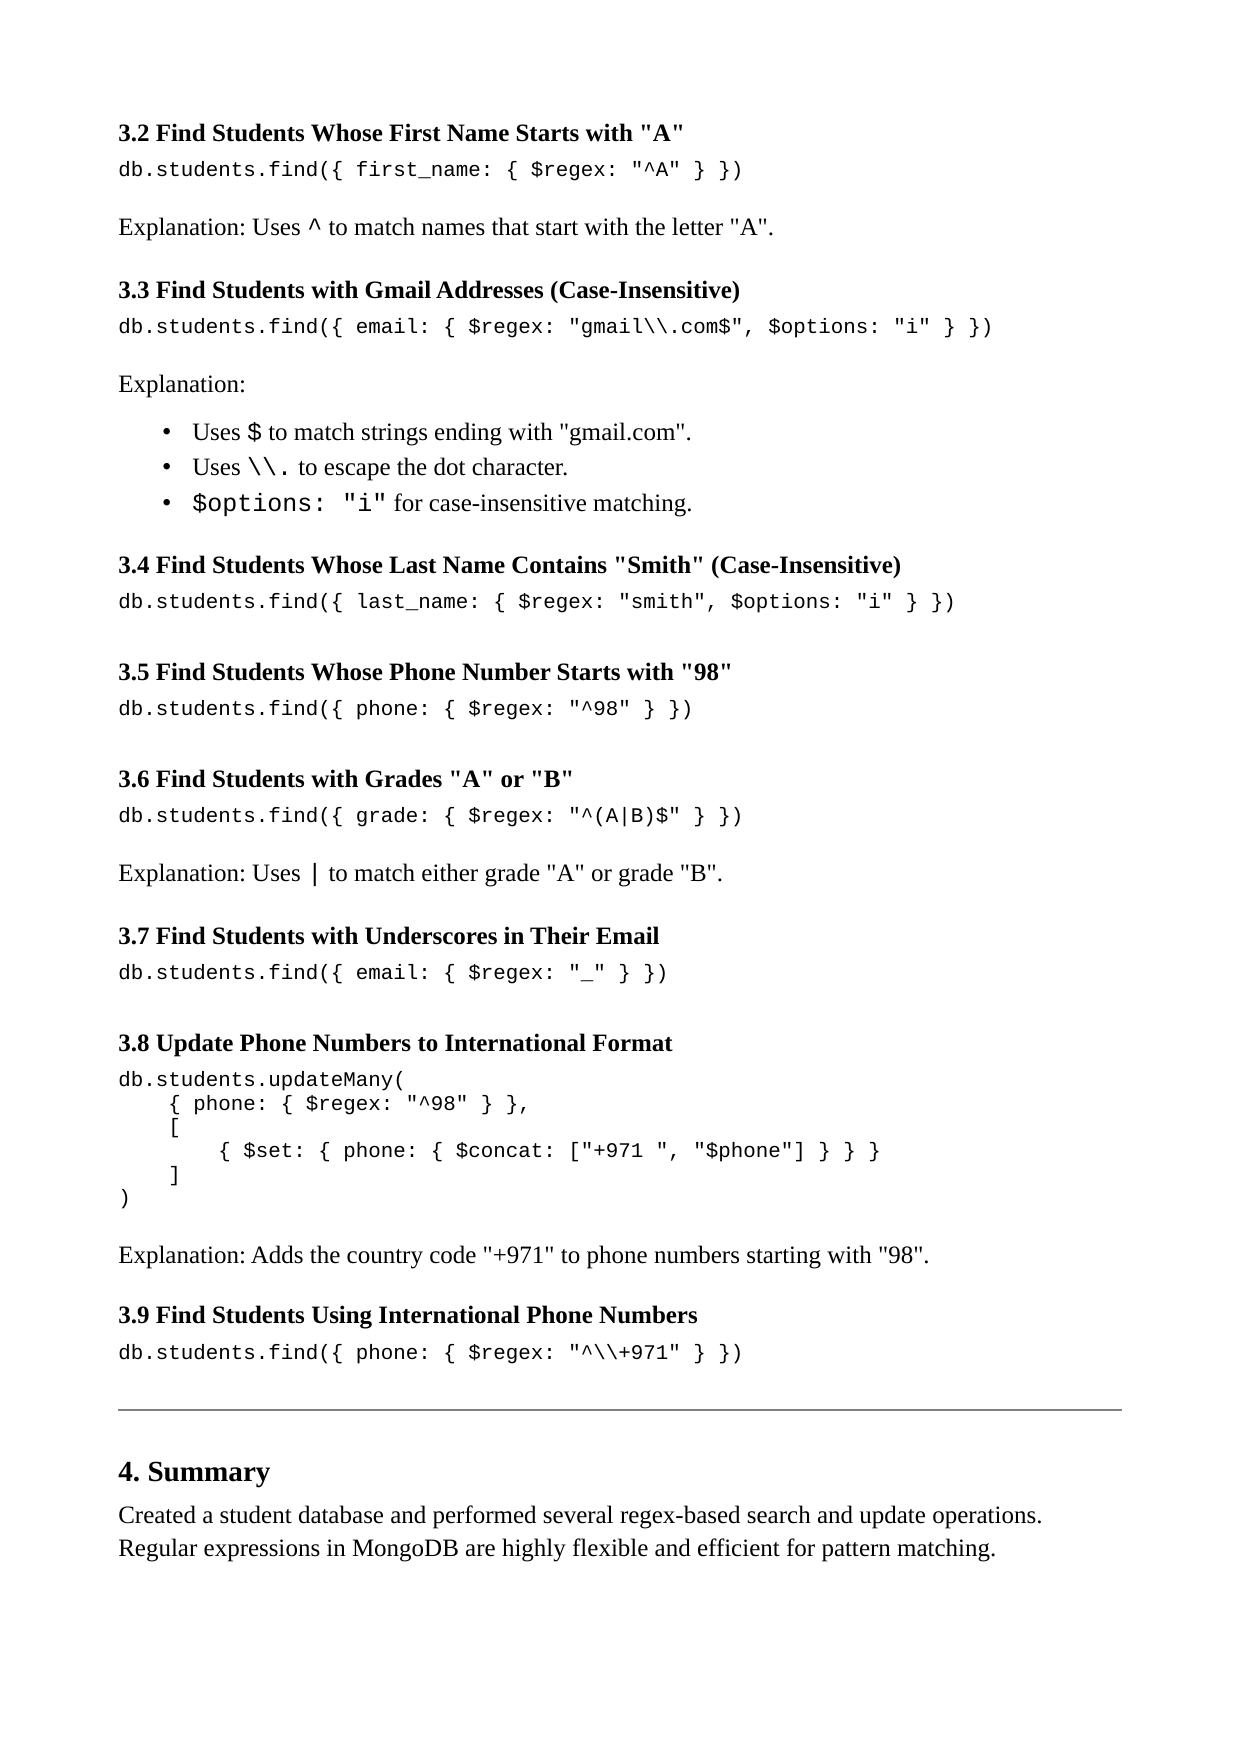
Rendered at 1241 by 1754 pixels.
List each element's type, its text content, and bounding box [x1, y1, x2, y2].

text db.students.find({ grade: { $regex: "^(A|B)$" } }) [118, 805, 1122, 829]
text Created a student database and performed several regex-based search and update operations. Regular expressions in MongoDB are highly flexible and efficient for pattern matching. [118, 1500, 1122, 1562]
subtitle 3.3 Find Students with Gmail Addresses (Case-Insensitive) [118, 275, 1122, 304]
list Uses \\. to escape the dot character. [162, 452, 1122, 483]
subtitle 3.7 Find Students with Underscores in Their Email [118, 921, 1122, 950]
text db.students.find({ phone: { $regex: "^\\+971" } }) [118, 1342, 1122, 1365]
text [ [118, 1116, 1122, 1140]
text db.students.updateMany( [118, 1069, 1122, 1093]
text db.students.find({ phone: { $regex: "^98" } }) [118, 698, 1122, 722]
text { $set: { phone: { $concat: ["+971 ", "$phone"] } } } [118, 1140, 1122, 1164]
text db.students.find({ email: { $regex: "gmail\\.com$", $options: "i" } }) [118, 316, 1122, 340]
subtitle 3.8 Update Phone Numbers to International Format [118, 1028, 1122, 1057]
text ] [118, 1164, 1122, 1187]
subtitle 3.2 Find Students Whose First Name Starts with "A" [118, 118, 1122, 147]
subtitle 4. Summary [118, 1454, 1122, 1487]
text { phone: { $regex: "^98" } }, [118, 1093, 1122, 1116]
text ) [118, 1187, 1122, 1211]
subtitle 3.5 Find Students Whose Phone Number Starts with "98" [118, 657, 1122, 686]
text Explanation: Uses | to match either grade "A" or grade "B". [118, 858, 1122, 889]
list $options: "i" for case-insensitive matching. [162, 488, 1122, 519]
subtitle 3.4 Find Students Whose Last Name Contains "Smith" (Case-Insensitive) [118, 550, 1122, 579]
text db.students.find({ last_name: { $regex: "smith", $options: "i" } }) [118, 592, 1122, 615]
text db.students.find({ first_name: { $regex: "^A" } }) [118, 159, 1122, 183]
subtitle 3.6 Find Students with Grades "A" or "B" [118, 764, 1122, 793]
list Uses $ to match strings ending with "gmail.com". [162, 417, 1122, 448]
text Explanation: [118, 369, 1122, 398]
text db.students.find({ email: { $regex: "_" } }) [118, 962, 1122, 986]
text Explanation: Adds the country code "+971" to phone numbers starting with "98". [118, 1240, 1122, 1269]
subtitle 3.9 Find Students Using International Phone Numbers [118, 1301, 1122, 1329]
text Explanation: Uses ^ to match names that start with the letter "A". [118, 212, 1122, 243]
